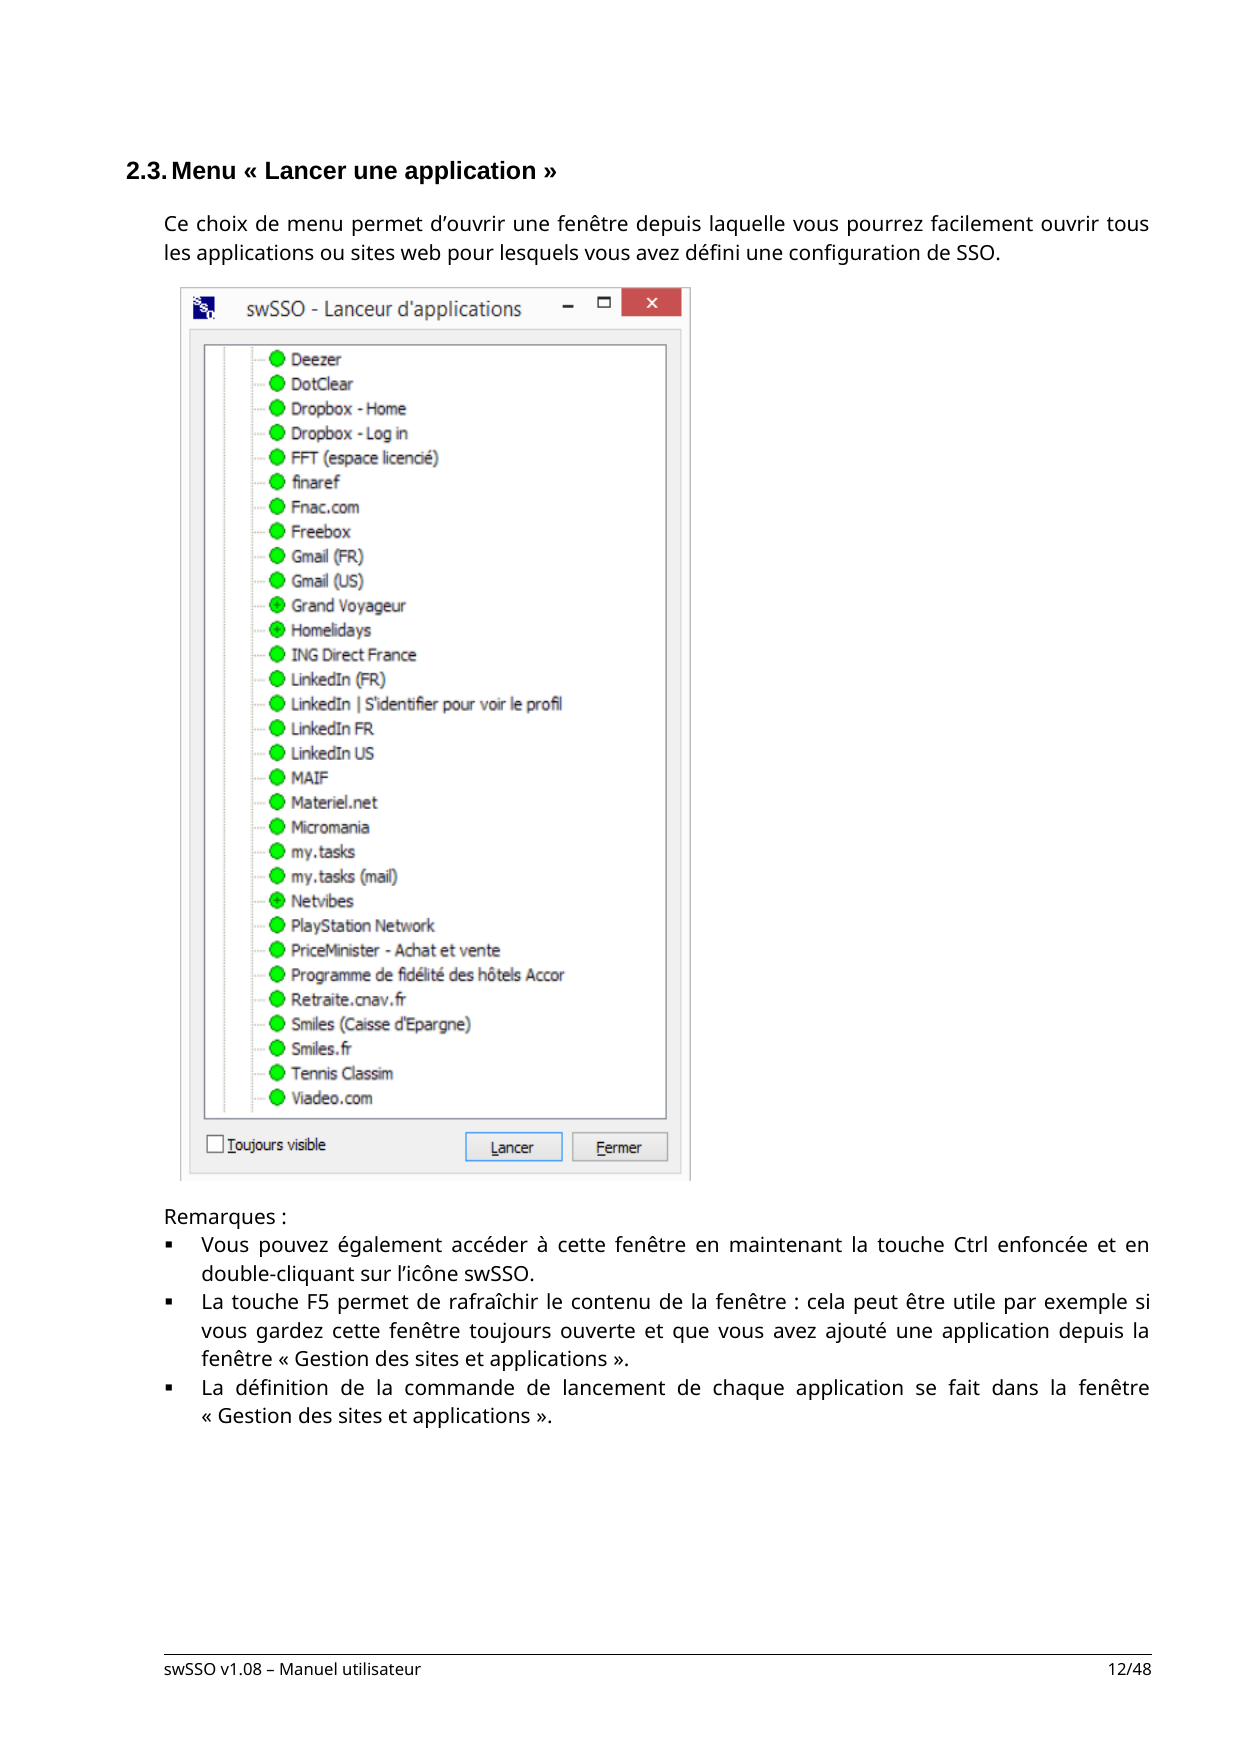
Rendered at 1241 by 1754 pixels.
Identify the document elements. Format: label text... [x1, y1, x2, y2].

list La touche F5 permet de rafraîchir le contenu de la fenêtre : cela peut être utile par exemple si vous gardez cette fenêtre toujours ouverte et que vous avez ajouté une application depuis la fenêtre « Gestion des sites et applications ». [164, 1287, 1152, 1373]
list La définition de la commande de lancement de chaque application se fait dans la fenêtre « Gestion des sites et applications ». [164, 1373, 1152, 1430]
subtitle Menu « Lancer une application » [126, 156, 1152, 184]
text Remarques : [164, 1202, 1152, 1231]
list Vous pouvez également accéder à cette fenêtre en maintenant la touche Ctrl enfoncée et en double-cliquant sur l’icône swSSO. [164, 1231, 1152, 1287]
text Ce choix de menu permet d’ouvrir une fenêtre depuis laquelle vous pourrez facilement ouvrir tous les applications ou sites web pour lesquels vous avez défini une configuration de SSO. [164, 209, 1152, 266]
